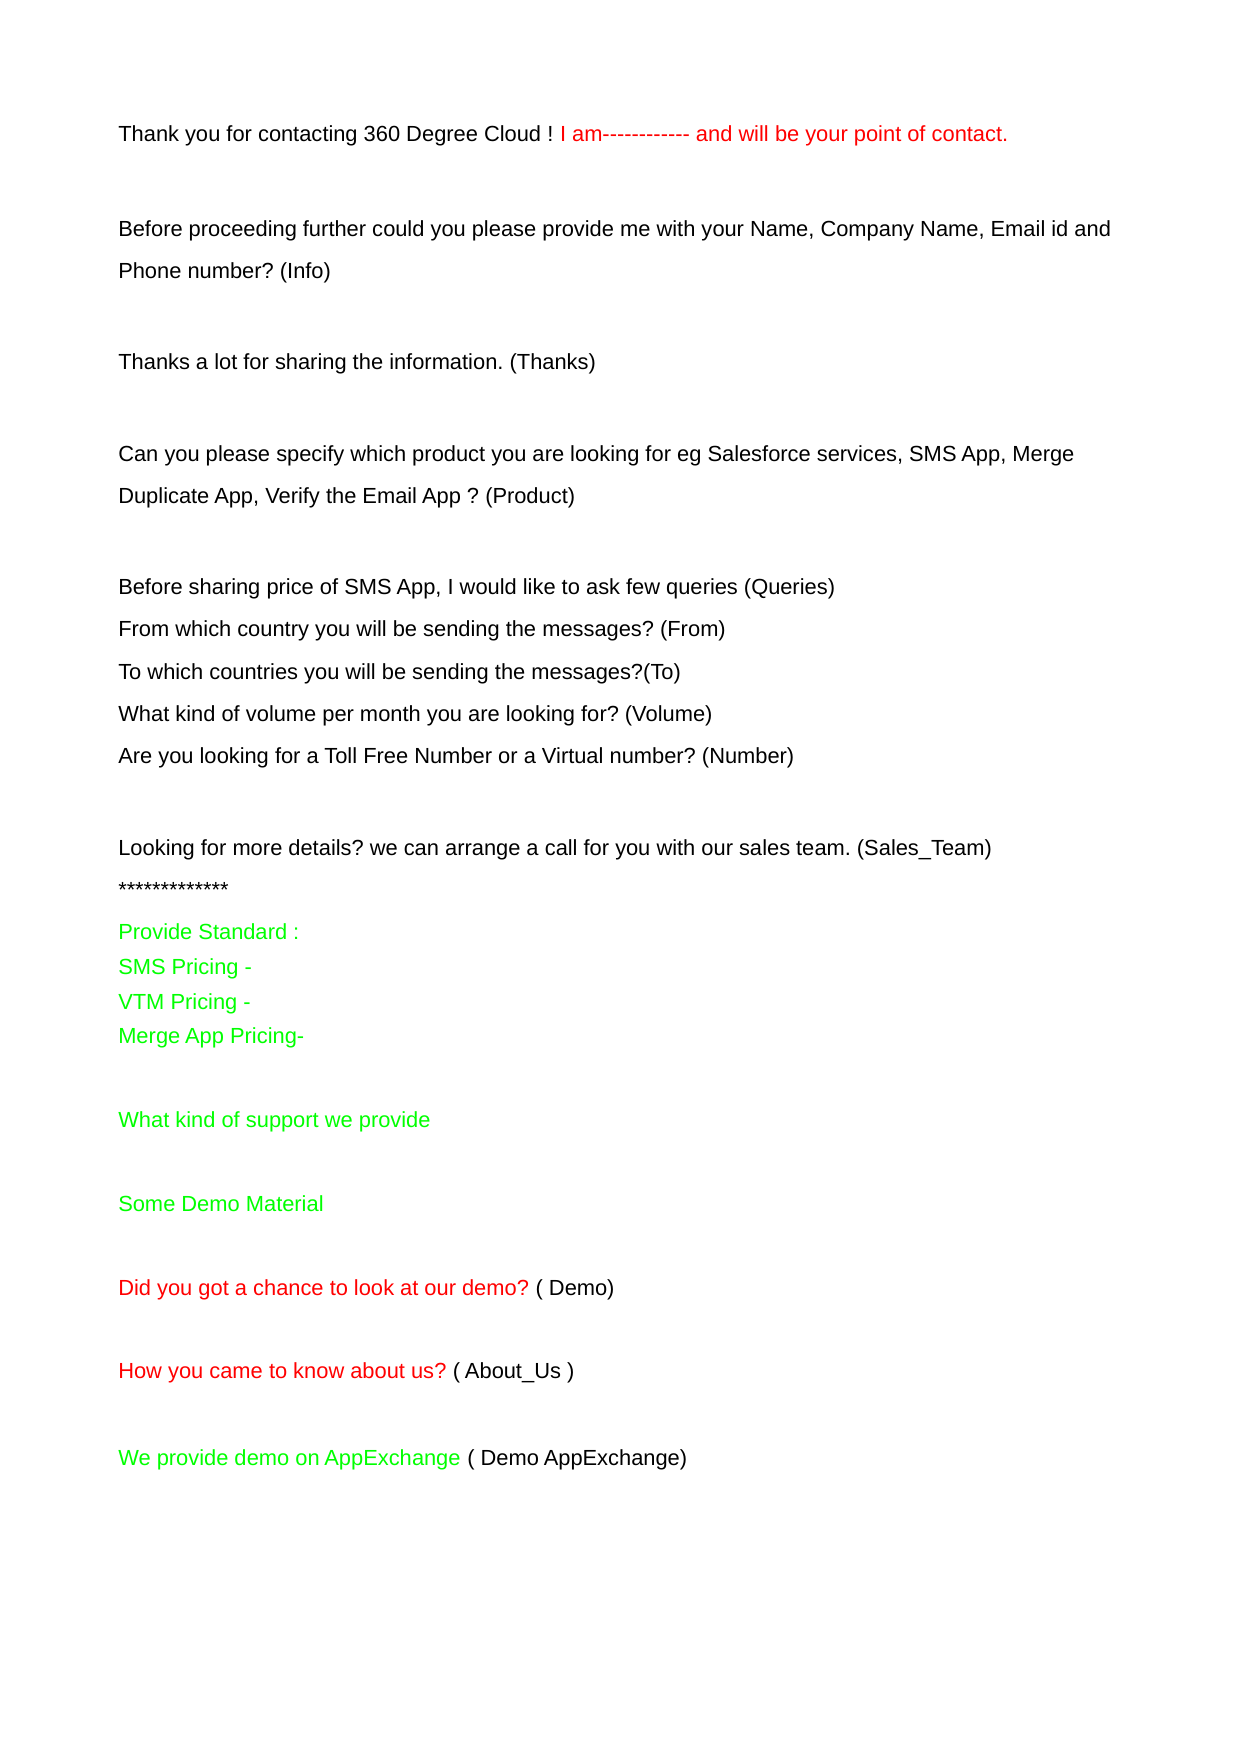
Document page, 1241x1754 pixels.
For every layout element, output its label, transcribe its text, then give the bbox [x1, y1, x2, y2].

text Thank you for contacting 360 Degree Cloud ! I am------------ and will be your point of contact. [118, 118, 1122, 147]
text VTM Pricing - [118, 988, 1122, 1014]
text Are you looking for a Toll Free Number or a Virtual number? (Number) [118, 743, 1122, 768]
text Provide Standard : [118, 919, 1122, 944]
text Can you please specify which product you are looking for eg Salesforce services, SMS App, Merge Duplicate App, Verify the Email App ? (Product) [118, 440, 1122, 508]
text Before sharing price of SMS App, I would like to ask few queries (Queries) [118, 574, 1122, 599]
text Thanks a lot for sharing the information. (Thanks) [118, 349, 1122, 374]
text We provide demo on AppExchange ( Demo AppExchange) [118, 1442, 1122, 1471]
text ************* [118, 877, 1122, 902]
text What kind of support we provide [118, 1107, 1122, 1132]
text How you came to know about us? ( About_Us ) [118, 1358, 1122, 1383]
text What kind of volume per month you are looking for? (Volume) [118, 701, 1122, 726]
text From which country you will be sending the messages? (From) [118, 616, 1122, 642]
text Merge App Pricing- [118, 1023, 1122, 1048]
text Some Demo Material [118, 1191, 1122, 1216]
text Before proceeding further could you please provide me with your Name, Company Name, Email id and Phone number? (Info) [118, 215, 1122, 283]
text SMS Pricing - [118, 954, 1122, 979]
text Did you got a chance to look at our demo? ( Demo) [118, 1274, 1122, 1300]
text Looking for more details? we can arrange a call for you with our sales team. (Sales_Team) [118, 834, 1122, 860]
text To which countries you will be sending the messages?(To) [118, 659, 1122, 684]
